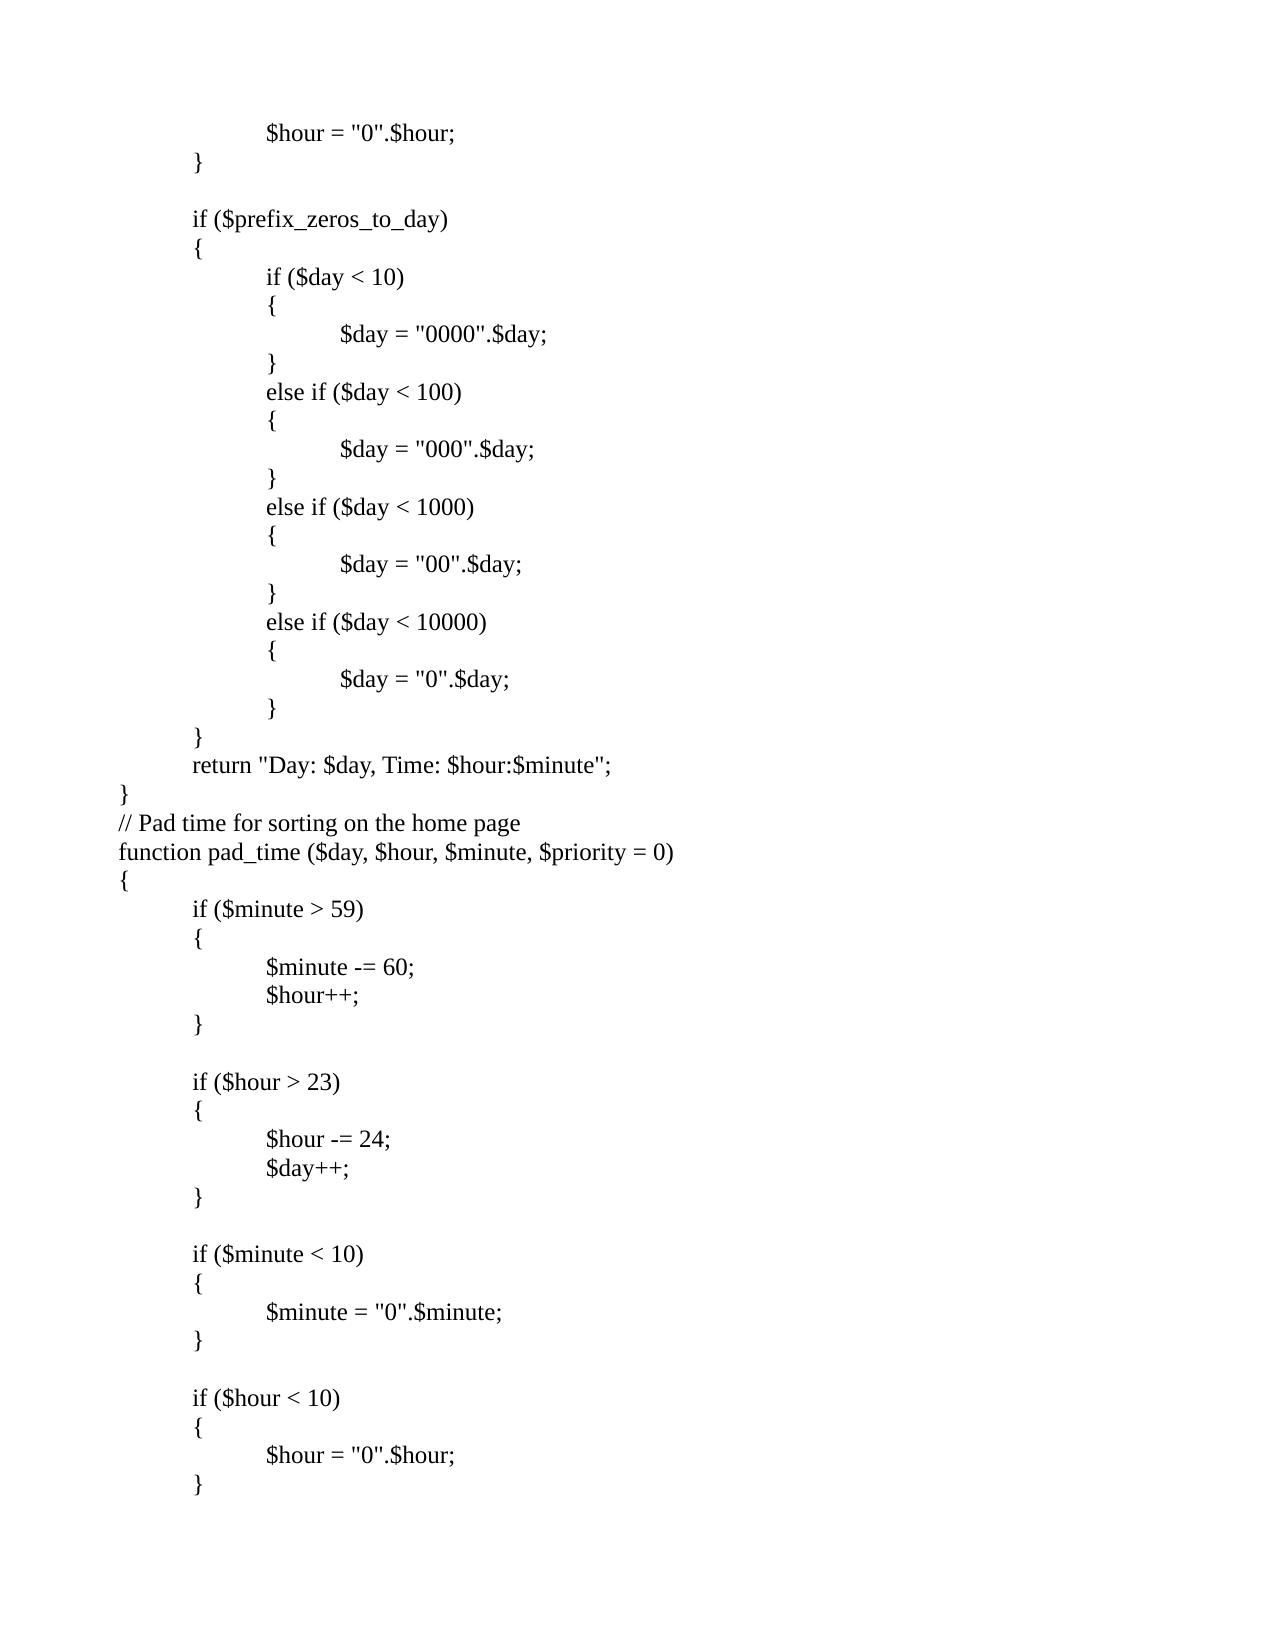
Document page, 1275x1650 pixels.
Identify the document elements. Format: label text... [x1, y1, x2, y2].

text // Pad time for sorting on the home page [118, 808, 1157, 837]
text { [118, 1096, 1157, 1124]
text $day = "000".$day; [118, 434, 1157, 463]
text { [118, 521, 1157, 549]
text { [118, 291, 1157, 319]
text } [118, 779, 1157, 808]
text $hour = "0".$hour; [118, 1441, 1157, 1469]
text { [118, 636, 1157, 664]
text $day = "00".$day; [118, 549, 1157, 578]
text { [118, 1268, 1157, 1297]
text } [118, 1326, 1157, 1354]
text if ($minute < 10) [118, 1239, 1157, 1268]
text } [118, 722, 1157, 751]
text if ($prefix_zeros_to_day) [118, 204, 1157, 233]
text } [118, 463, 1157, 492]
text } [118, 693, 1157, 722]
text else if ($day < 100) [118, 377, 1157, 406]
text { [118, 1412, 1157, 1441]
text { [118, 923, 1157, 952]
text if ($minute > 59) [118, 894, 1157, 923]
text if ($hour > 23) [118, 1067, 1157, 1096]
text else if ($day < 10000) [118, 607, 1157, 636]
text { [118, 866, 1157, 894]
text $minute = "0".$minute; [118, 1297, 1157, 1326]
text if ($day < 10) [118, 262, 1157, 291]
text $day = "0".$day; [118, 664, 1157, 693]
text return "Day: $day, Time: $hour:$minute"; [118, 751, 1157, 779]
text } [118, 147, 1157, 176]
text } [118, 1469, 1157, 1498]
text $hour = "0".$hour; [118, 118, 1157, 147]
text $minute -= 60; [118, 952, 1157, 981]
text $day = "0000".$day; [118, 319, 1157, 348]
text $hour++; [118, 981, 1157, 1009]
text } [118, 1009, 1157, 1038]
text { [118, 233, 1157, 262]
text function pad_time ($day, $hour, $minute, $priority = 0) [118, 837, 1157, 866]
text $hour -= 24; [118, 1124, 1157, 1153]
text } [118, 348, 1157, 377]
text { [118, 406, 1157, 434]
text } [118, 578, 1157, 607]
text } [118, 1182, 1157, 1211]
text $day++; [118, 1153, 1157, 1182]
text if ($hour < 10) [118, 1383, 1157, 1412]
text else if ($day < 1000) [118, 492, 1157, 521]
